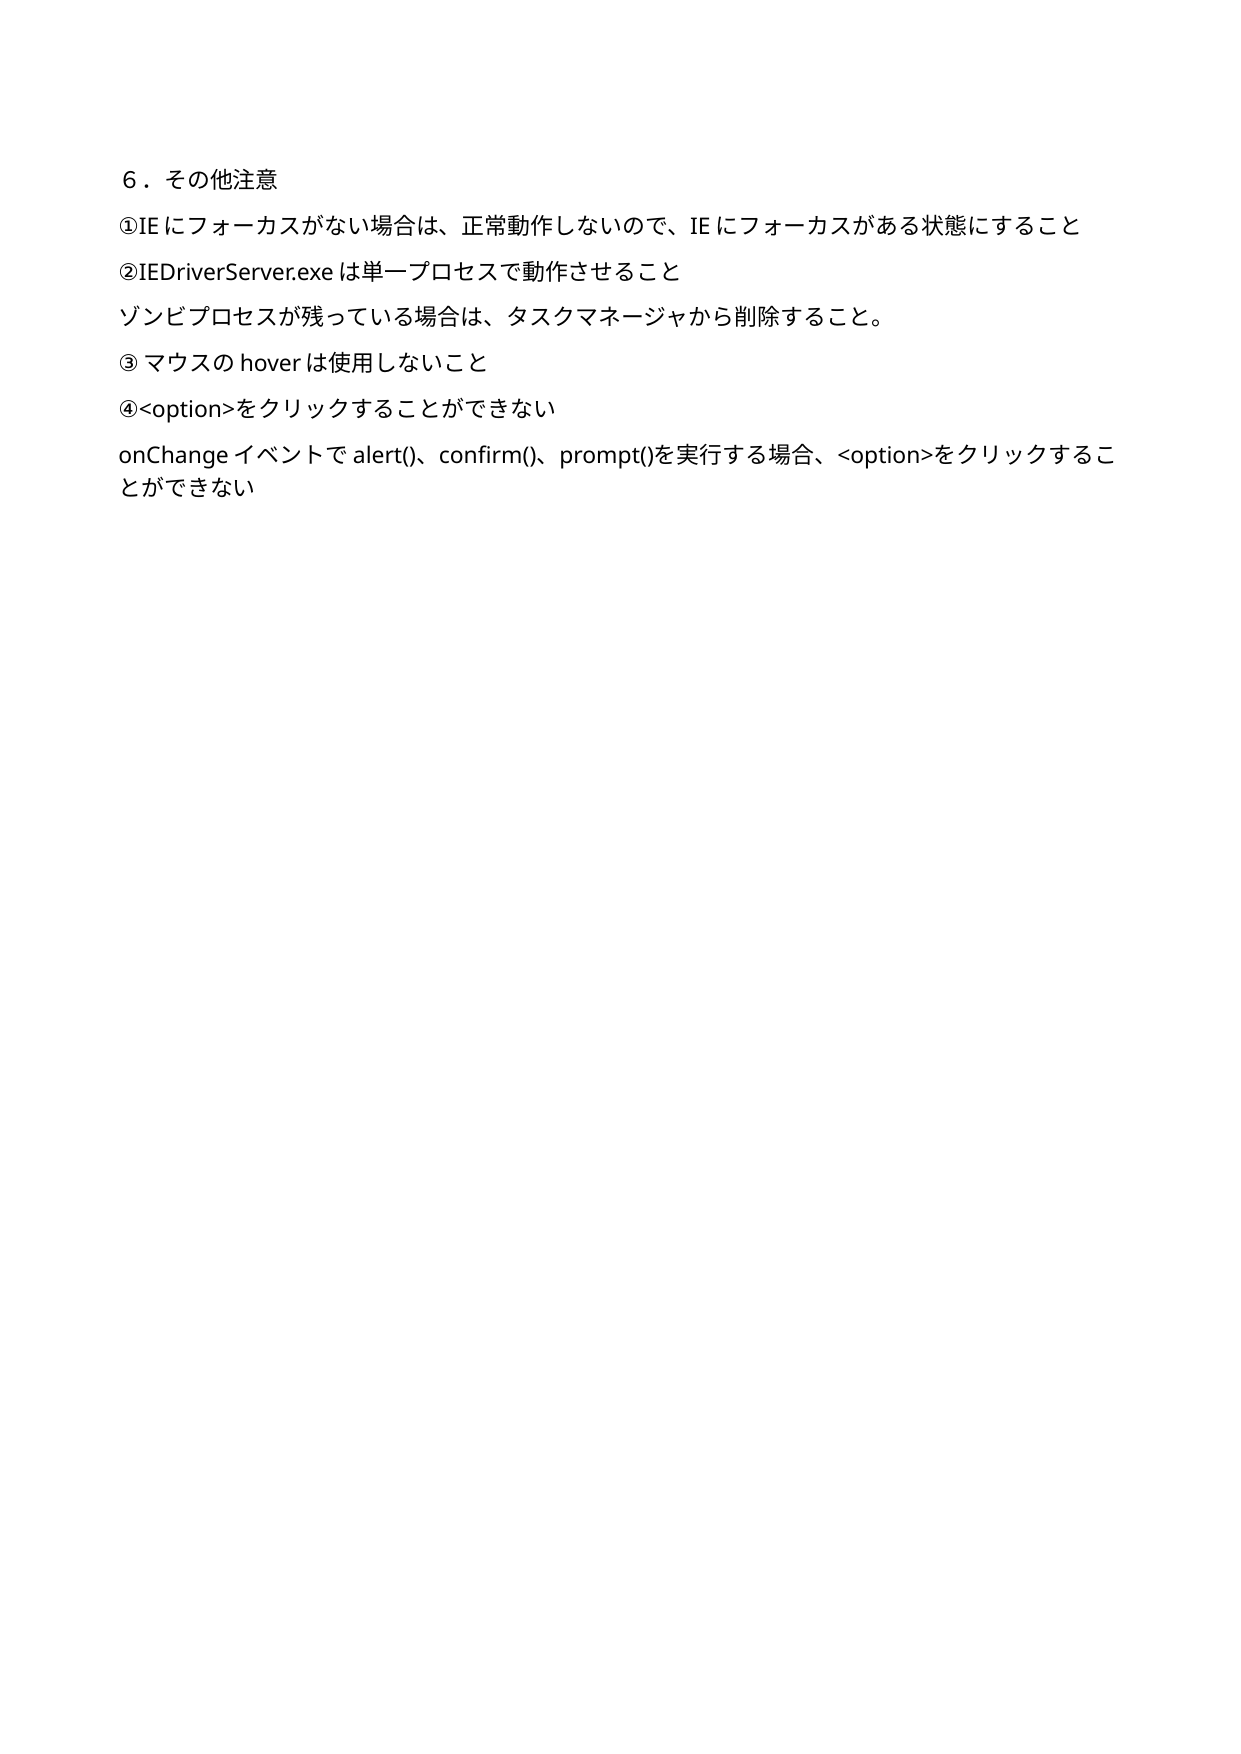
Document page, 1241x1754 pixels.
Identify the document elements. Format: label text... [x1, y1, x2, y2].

text onChangeイベントでalert()、confirm()、prompt()を実行する場合、<option>をクリックすることができない [118, 437, 1122, 503]
text ゾンビプロセスが残っている場合は、タスクマネージャから削除すること。 [118, 299, 1122, 332]
text ③マウスのhoverは使用しないこと [118, 345, 1122, 378]
text ６．その他注意 [118, 162, 1122, 195]
text ②IEDriverServer.exeは単一プロセスで動作させること [118, 253, 1122, 287]
text ①IEにフォーカスがない場合は、正常動作しないので、IEにフォーカスがある状態にすること [118, 208, 1122, 241]
text ④<option>をクリックすることができない [118, 391, 1122, 424]
